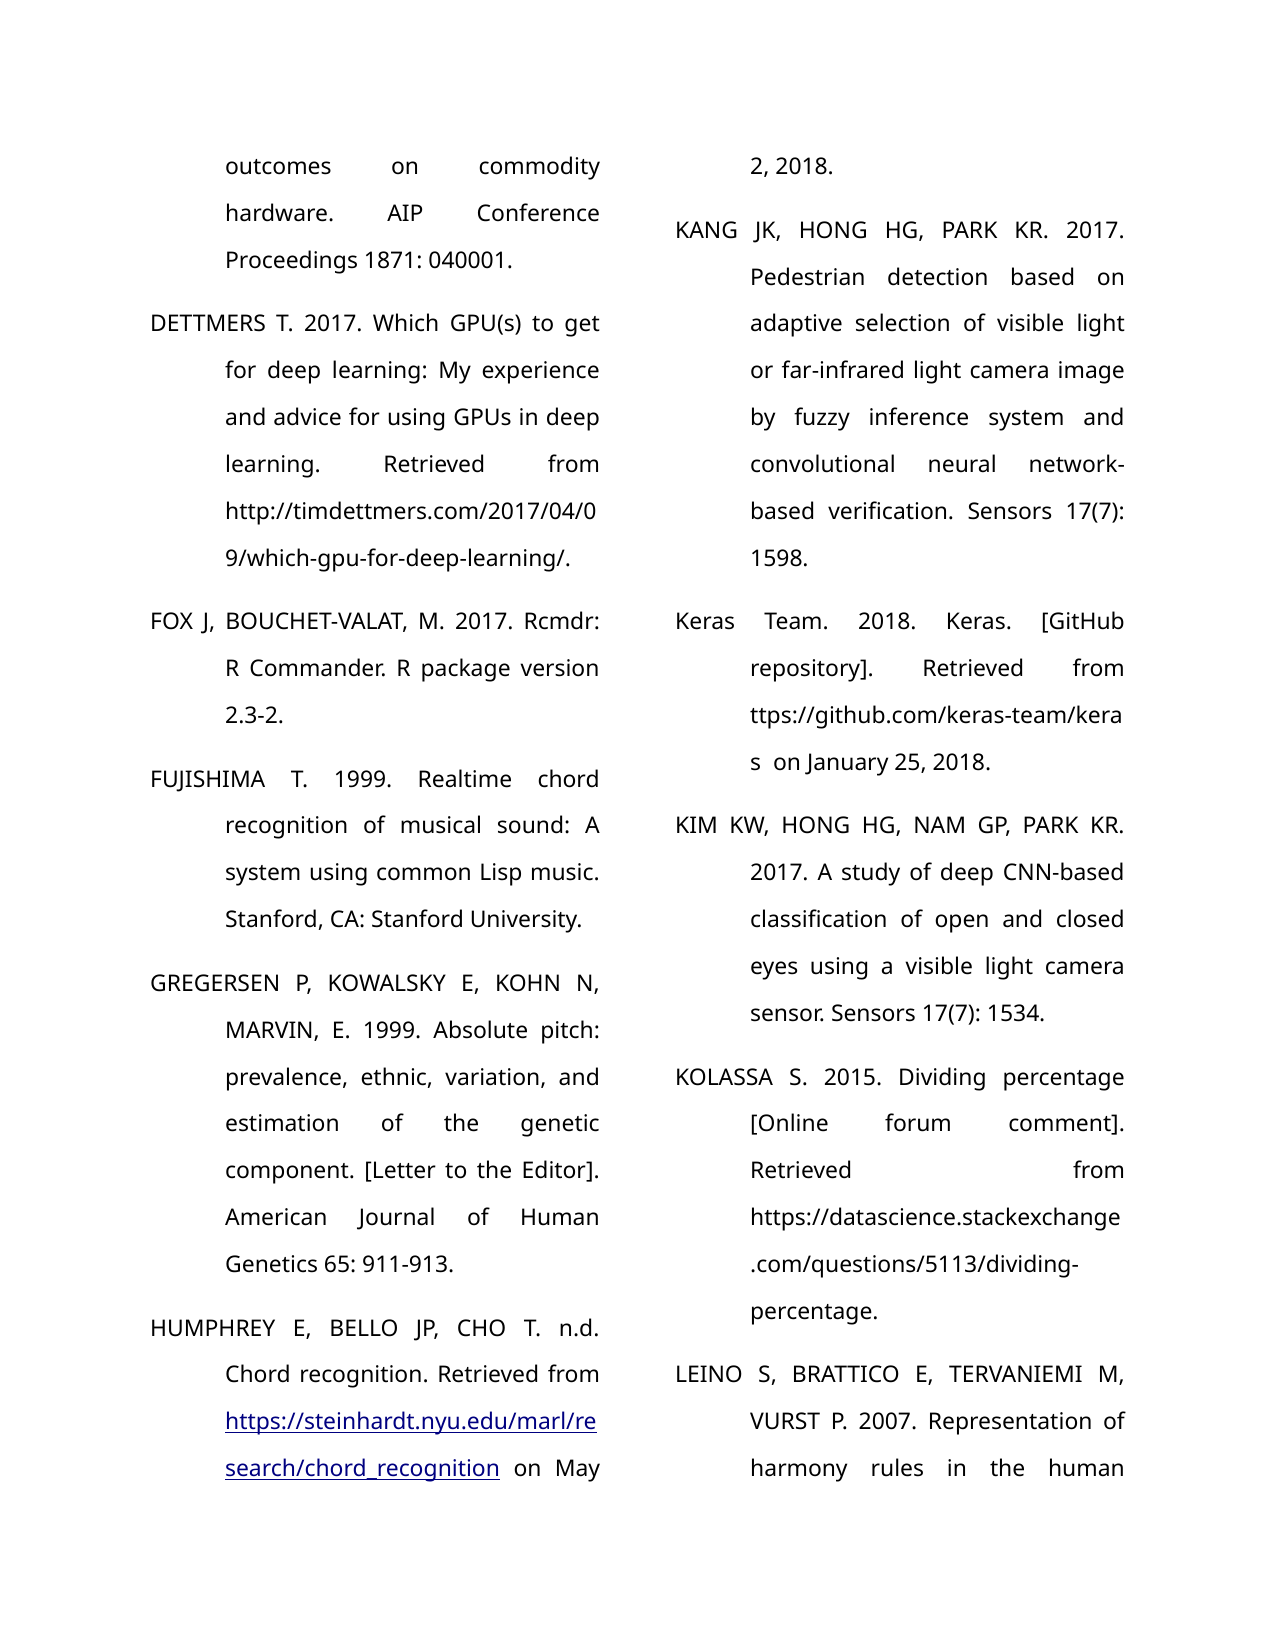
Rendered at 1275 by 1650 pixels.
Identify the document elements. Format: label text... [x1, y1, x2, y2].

text HUMPHREY E, BELLO JP, CHO T. n.d. Chord recognition. Retrieved from https://steinhardt.nyu.edu/marl/research/chord_recognition on May [150, 1311, 600, 1483]
text FUJISHIMA T. 1999. Realtime chord recognition of musical sound: A system using common Lisp music. Stanford, CA: Stanford University. [150, 762, 600, 934]
text KIM KW, HONG HG, NAM GP, PARK KR. 2017. A study of deep CNN-based classification of open and closed eyes using a visible light camera sensor. Sensors 17(7): 1534. [675, 809, 1125, 1028]
text GREGERSEN P, KOWALSKY E, KOHN N, MARVIN, E. 1999. Absolute pitch: prevalence, ethnic, variation, and estimation of the genetic component. [Letter to the Editor]. American Journal of Human Genetics 65: 911-913. [150, 967, 600, 1279]
text outcomes on commodity hardware. AIP Conference Proceedings 1871: 040001. [150, 150, 600, 275]
text DETTMERS T. 2017. Which GPU(s) to get for deep learning: My experience and advice for using GPUs in deep learning. Retrieved from http://timdettmers.com/2017/04/09/which-gpu-for-deep-learning/. [150, 307, 600, 573]
text Keras Team. 2018. Keras. [GitHub repository]. Retrieved from ttps://github.com/keras-team/keras on January 25, 2018. [675, 605, 1125, 777]
text KOLASSA S. 2015. Dividing percentage [Online forum comment]. Retrieved from https://datascience.stackexchange.com/questions/5113/dividing-percentage. [675, 1060, 1125, 1326]
text LEINO S, BRATTICO E, TERVANIEMI M, VURST P. 2007. Representation of harmony rules in the human [675, 1358, 1125, 1483]
text FOX J, BOUCHET-VALAT, M. 2017. Rcmdr: R Commander. R package version 2.3-2. [150, 605, 600, 730]
text 2, 2018. [675, 150, 1125, 181]
text KANG JK, HONG HG, PARK KR. 2017. Pedestrian detection based on adaptive selection of visible light or far-infrared light camera image by fuzzy inference system and convolutional neural network-based verification. Sensors 17(7): 1598. [675, 213, 1125, 573]
